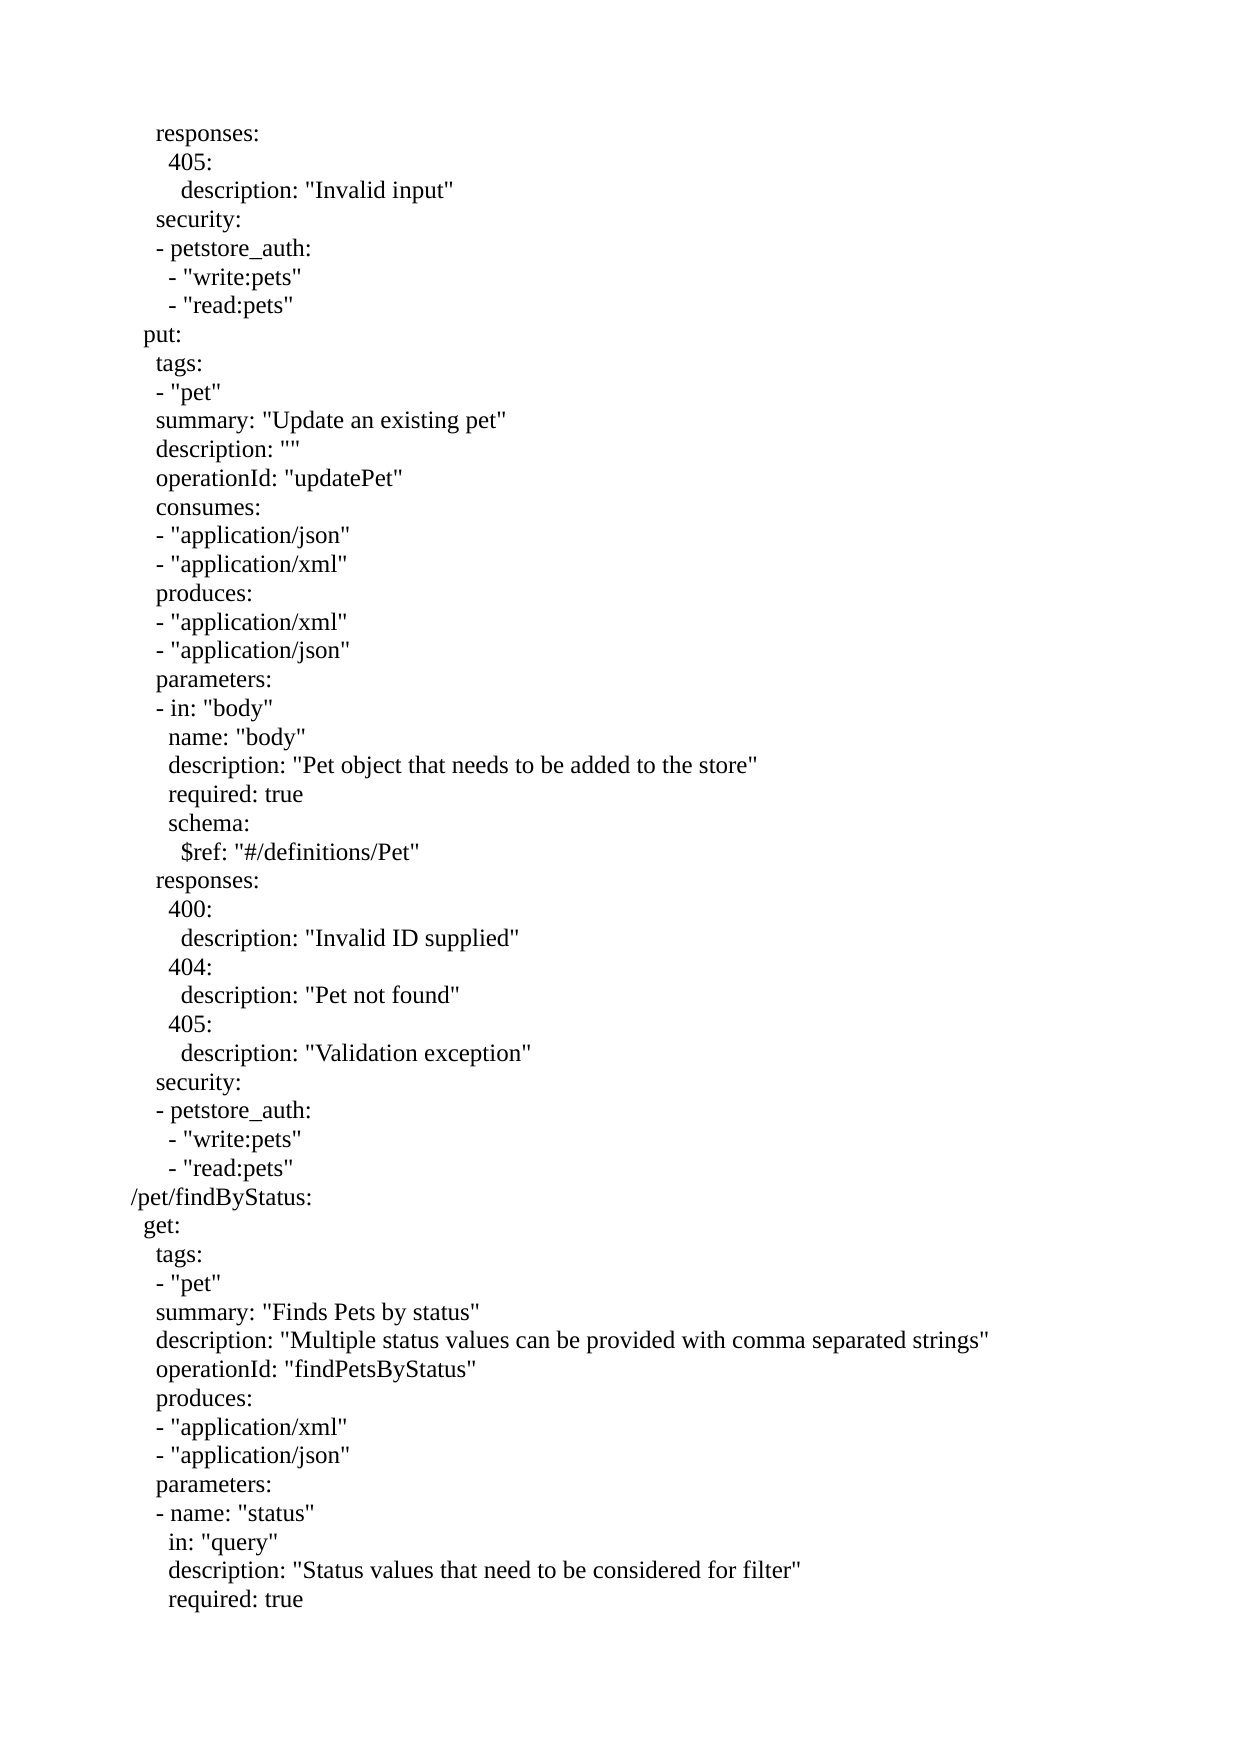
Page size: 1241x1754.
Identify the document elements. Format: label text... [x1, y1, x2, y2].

text produces: [118, 1383, 1122, 1412]
text - "read:pets" [118, 1153, 1122, 1182]
text - petstore_auth: [118, 233, 1122, 262]
text 404: [118, 952, 1122, 981]
text security: [118, 204, 1122, 233]
text - "application/json" [118, 521, 1122, 549]
text tags: [118, 1239, 1122, 1268]
text required: true [118, 779, 1122, 808]
text - "read:pets" [118, 291, 1122, 319]
text - "application/xml" [118, 549, 1122, 578]
text - "application/json" [118, 636, 1122, 664]
text - "pet" [118, 377, 1122, 406]
text 405: [118, 147, 1122, 176]
text - in: "body" [118, 693, 1122, 722]
text description: "Pet object that needs to be added to the store" [118, 751, 1122, 779]
text consumes: [118, 492, 1122, 521]
text description: "Invalid input" [118, 176, 1122, 204]
text in: "query" [118, 1527, 1122, 1556]
text - "application/xml" [118, 607, 1122, 636]
text summary: "Finds Pets by status" [118, 1297, 1122, 1326]
text produces: [118, 578, 1122, 607]
text responses: [118, 118, 1122, 147]
text description: "Multiple status values can be provided with comma separated strings" [118, 1326, 1122, 1354]
text - "pet" [118, 1268, 1122, 1297]
text get: [118, 1211, 1122, 1239]
text operationId: "updatePet" [118, 463, 1122, 492]
text - petstore_auth: [118, 1096, 1122, 1124]
text 405: [118, 1009, 1122, 1038]
text - "application/xml" [118, 1412, 1122, 1441]
text put: [118, 319, 1122, 348]
text schema: [118, 808, 1122, 837]
text summary: "Update an existing pet" [118, 406, 1122, 434]
text - "write:pets" [118, 262, 1122, 291]
text responses: [118, 866, 1122, 894]
text required: true [118, 1584, 1122, 1613]
text description: "Pet not found" [118, 981, 1122, 1009]
text name: "body" [118, 722, 1122, 751]
text parameters: [118, 664, 1122, 693]
text description: "Validation exception" [118, 1038, 1122, 1067]
text tags: [118, 348, 1122, 377]
text - "write:pets" [118, 1124, 1122, 1153]
text operationId: "findPetsByStatus" [118, 1354, 1122, 1383]
text parameters: [118, 1469, 1122, 1498]
text - name: "status" [118, 1498, 1122, 1527]
text - "application/json" [118, 1441, 1122, 1469]
text description: "" [118, 434, 1122, 463]
text /pet/findByStatus: [118, 1182, 1122, 1211]
text description: "Status values that need to be considered for filter" [118, 1556, 1122, 1584]
text description: "Invalid ID supplied" [118, 923, 1122, 952]
text 400: [118, 894, 1122, 923]
text security: [118, 1067, 1122, 1096]
text $ref: "#/definitions/Pet" [118, 837, 1122, 866]
